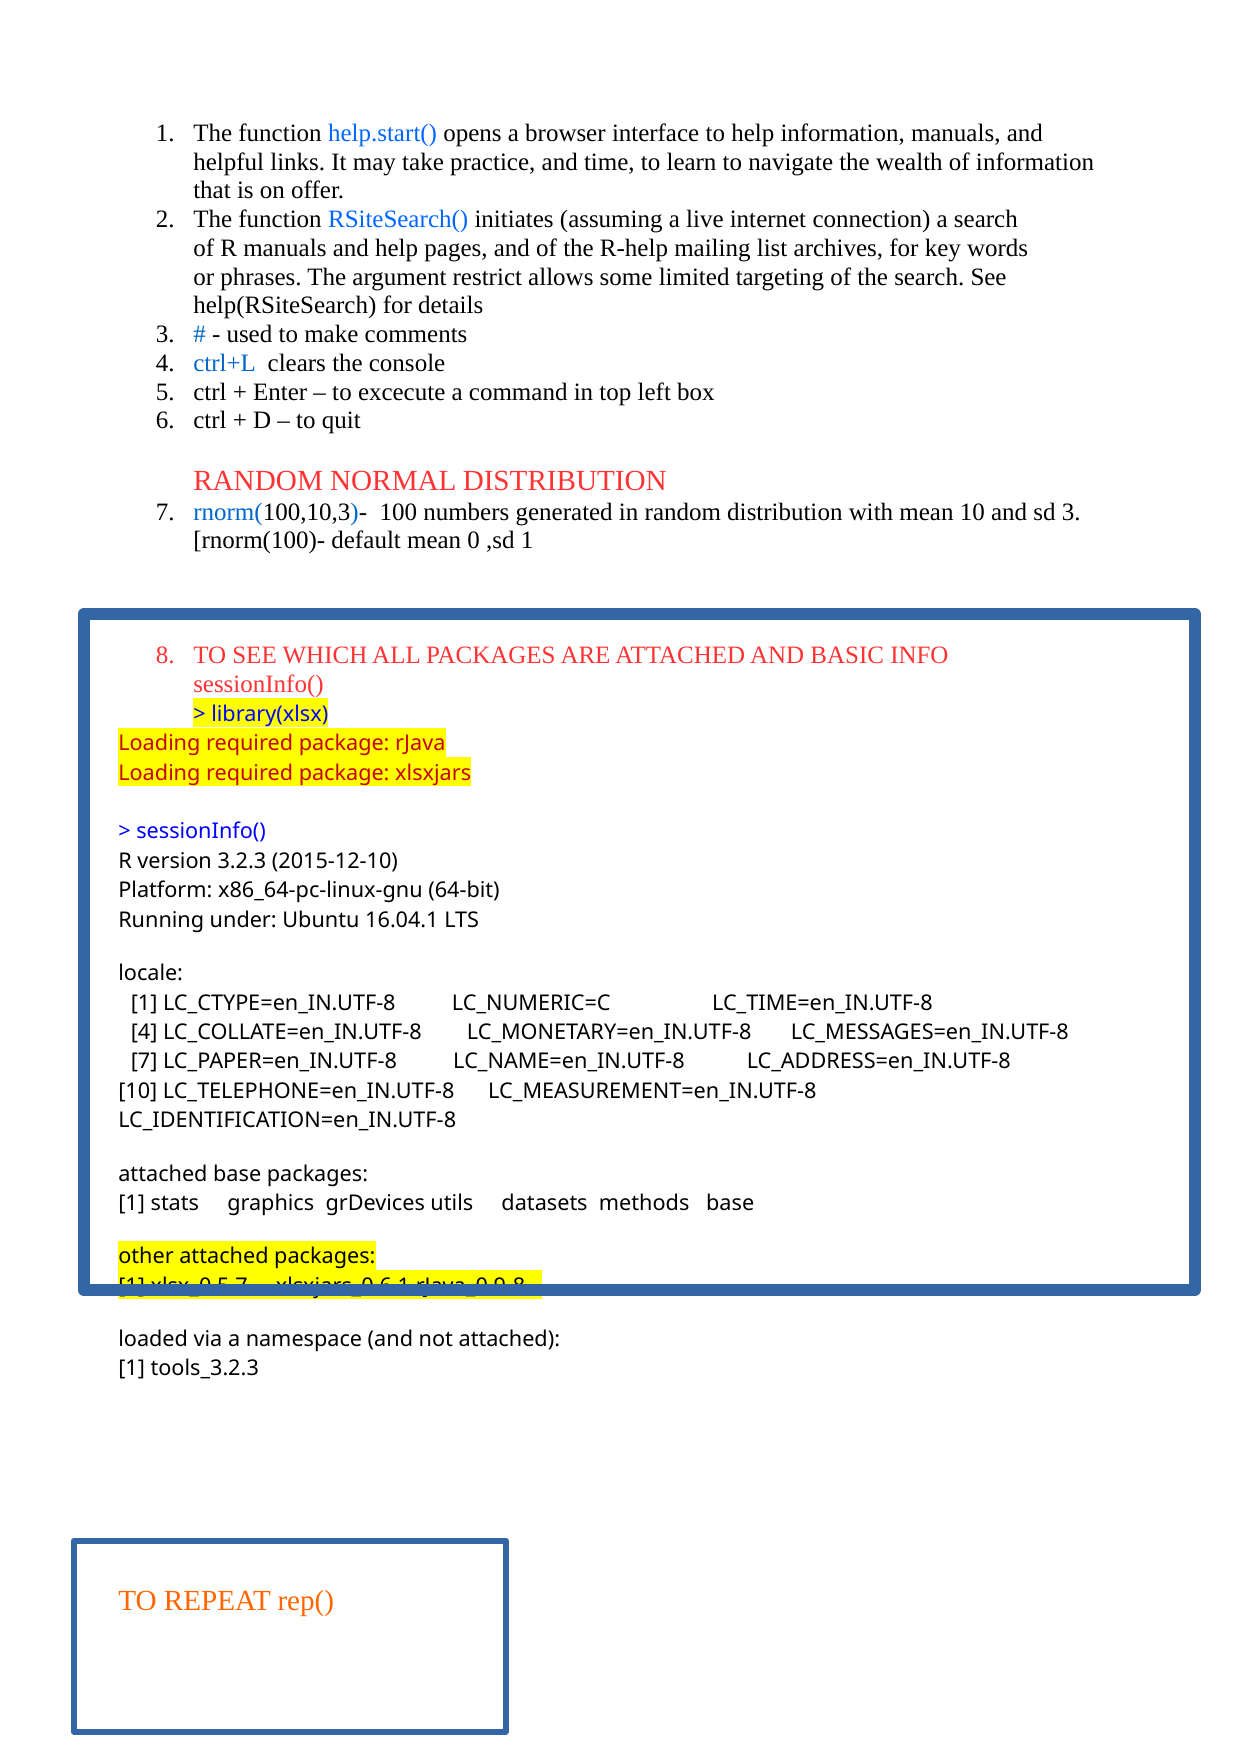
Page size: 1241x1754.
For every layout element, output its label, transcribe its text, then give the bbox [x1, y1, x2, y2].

text Loading required package: rJava [118, 727, 1122, 757]
text loaded via a namespace (and not attached): [118, 1323, 1122, 1353]
text [1] LC_CTYPE=en_IN.UTF-8 LC_NUMERIC=C LC_TIME=en_IN.UTF-8 [118, 987, 1122, 1016]
text [509, 1583, 1122, 1617]
text other attached packages: [118, 1241, 1122, 1270]
list or phrases. The argument restrict allows some limited targeting of the search. See [156, 262, 1122, 291]
text locale: [118, 957, 1122, 987]
text Loading required package: xlsxjars [118, 757, 1122, 786]
text [1] tools_3.2.3 [118, 1353, 1122, 1382]
list > library(xlsx) [156, 698, 1122, 727]
text [4] LC_COLLATE=en_IN.UTF-8 LC_MONETARY=en_IN.UTF-8 LC_MESSAGES=en_IN.UTF-8 [118, 1016, 1122, 1046]
list that is on offer. [156, 176, 1122, 204]
list # - used to make comments [156, 319, 1122, 348]
list The function help.start() opens a browser interface to help information, manuals, and [156, 118, 1122, 147]
list The function RSiteSearch() initiates (assuming a live internet connection) a search [156, 204, 1122, 233]
list ctrl + D – to quit [156, 406, 1122, 434]
list help(RSiteSearch) for details [156, 291, 1122, 319]
list of R manuals and help pages, and of the R-help mailing list archives, for key words [156, 233, 1122, 262]
list helpful links. It may take practice, and time, to learn to navigate the wealth of information [156, 147, 1122, 176]
text attached base packages: [118, 1158, 1122, 1187]
list ctrl+L clears the console [156, 348, 1122, 377]
text [7] LC_PAPER=en_IN.UTF-8 LC_NAME=en_IN.UTF-8 LC_ADDRESS=en_IN.UTF-8 [118, 1046, 1122, 1075]
text > sessionInfo() [118, 816, 1122, 845]
text Running under: Ubuntu 16.04.1 LTS [118, 904, 1122, 934]
list RANDOM NORMAL DISTRIBUTION [156, 463, 1122, 497]
list [rnorm(100)- default mean 0 ,sd 1 [156, 525, 1122, 554]
text R version 3.2.3 (2015-12-10) [118, 845, 1122, 875]
text [1] xlsx_0.5.7 xlsxjars_0.6.1 rJava_0.9-8 [118, 1270, 1122, 1284]
text [10] LC_TELEPHONE=en_IN.UTF-8 LC_MEASUREMENT=en_IN.UTF-8 LC_IDENTIFICATION=en_IN.UTF-8 [118, 1075, 1122, 1134]
text Platform: x86_64-pc-linux-gnu (64-bit) [118, 875, 1122, 904]
text TO REPEAT rep() [118, 1583, 503, 1617]
list rnorm(100,10,3)- 100 numbers generated in random distribution with mean 10 and sd 3. [156, 497, 1122, 525]
list sessionInfo() [156, 669, 1122, 698]
list ctrl + Enter – to excecute a command in top left box [156, 377, 1122, 406]
list TO SEE WHICH ALL PACKAGES ARE ATTACHED AND BASIC INFO [156, 640, 1122, 669]
text [1] stats graphics grDevices utils datasets methods base [118, 1187, 1122, 1217]
